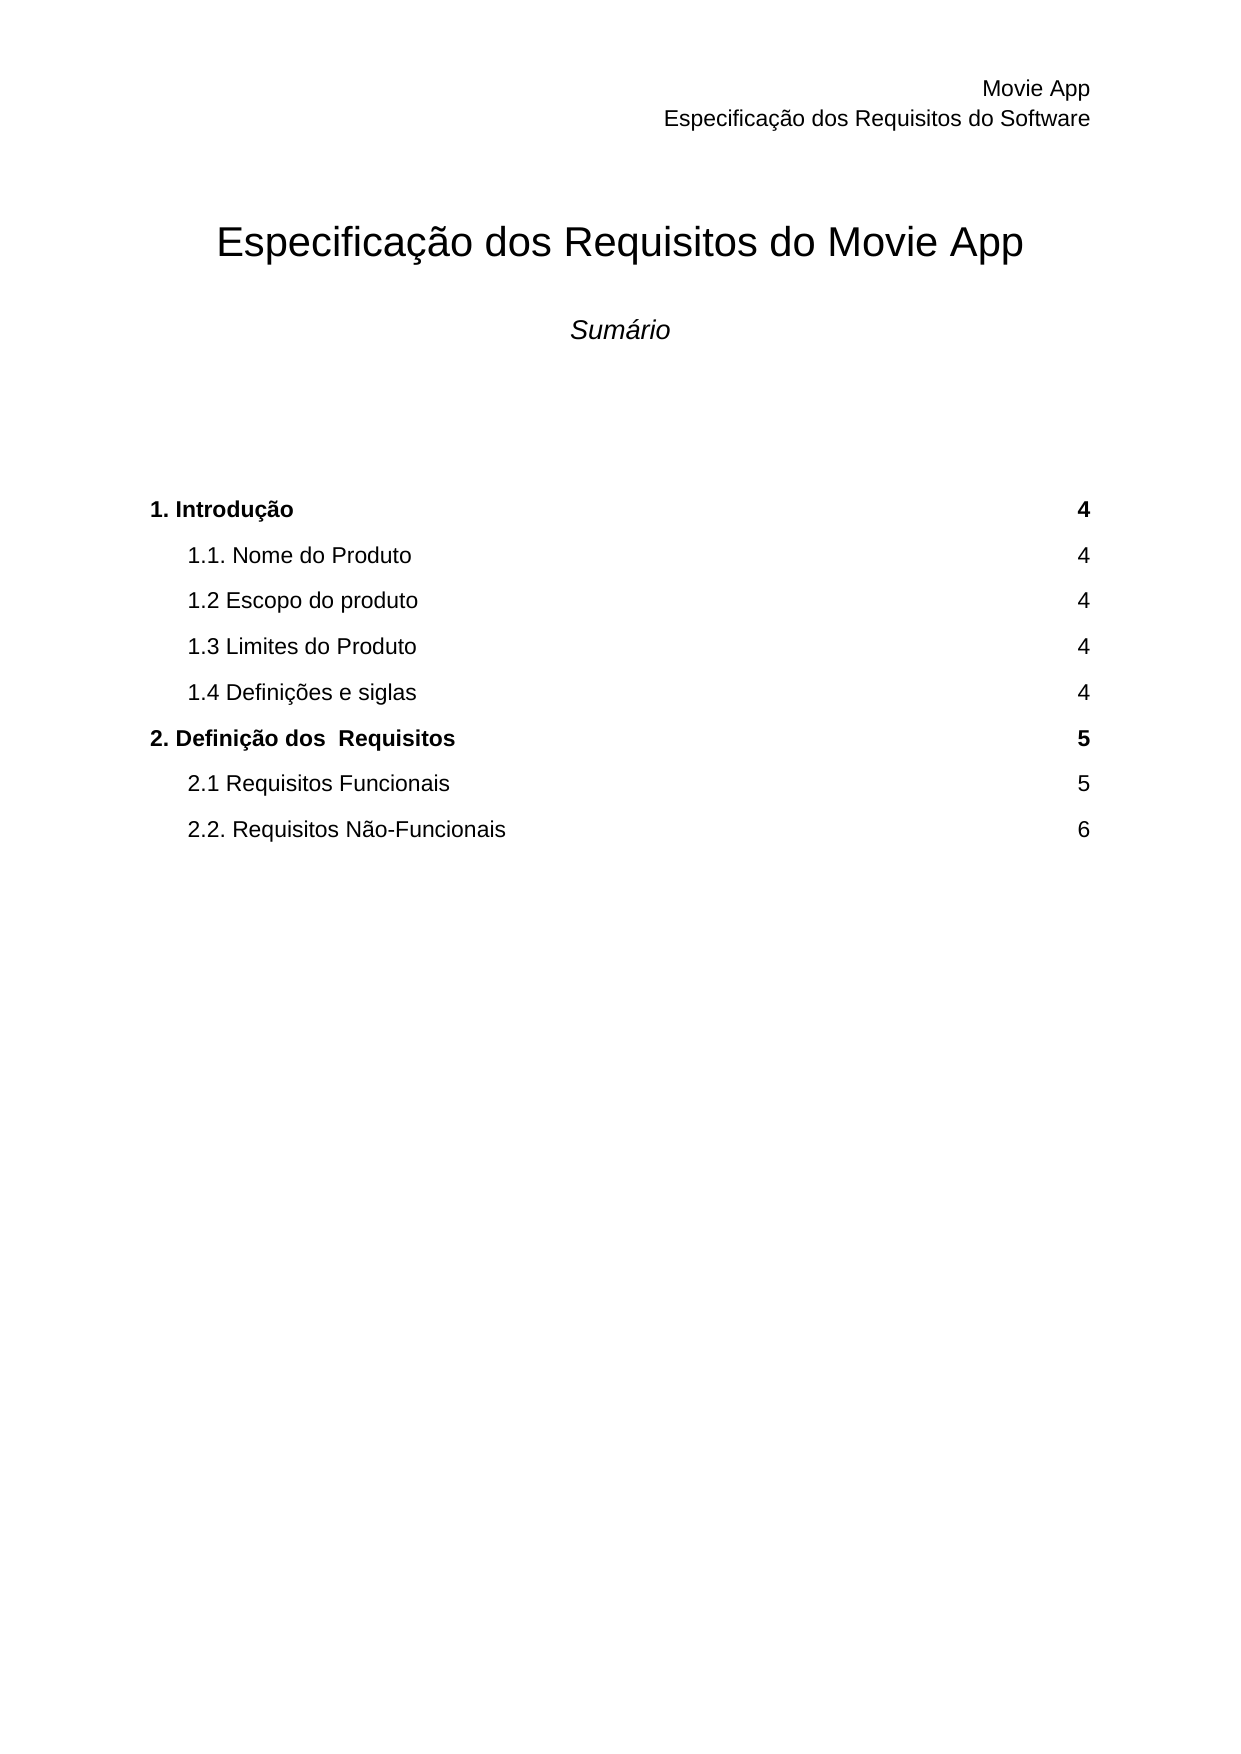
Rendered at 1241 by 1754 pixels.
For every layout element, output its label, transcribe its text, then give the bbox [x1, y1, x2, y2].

text 2.1 Requisitos Funcionais 5 [187, 770, 1090, 797]
text 2.2. Requisitos Não-Funcionais 6 [187, 816, 1090, 842]
text 1.2 Escopo do produto 4 [187, 587, 1090, 614]
text 1.4 Definições e siglas 4 [187, 679, 1090, 705]
text 1.3 Limites do Produto 4 [187, 633, 1090, 659]
text 2. Definição dos Requisitos 5 [150, 724, 1090, 751]
text 1.1. Nome do Produto 4 [187, 542, 1090, 568]
text 1. Introdução 4 [150, 496, 1090, 522]
text Sumário [150, 314, 1090, 345]
title Especificação dos Requisitos do Movie App [150, 217, 1090, 265]
